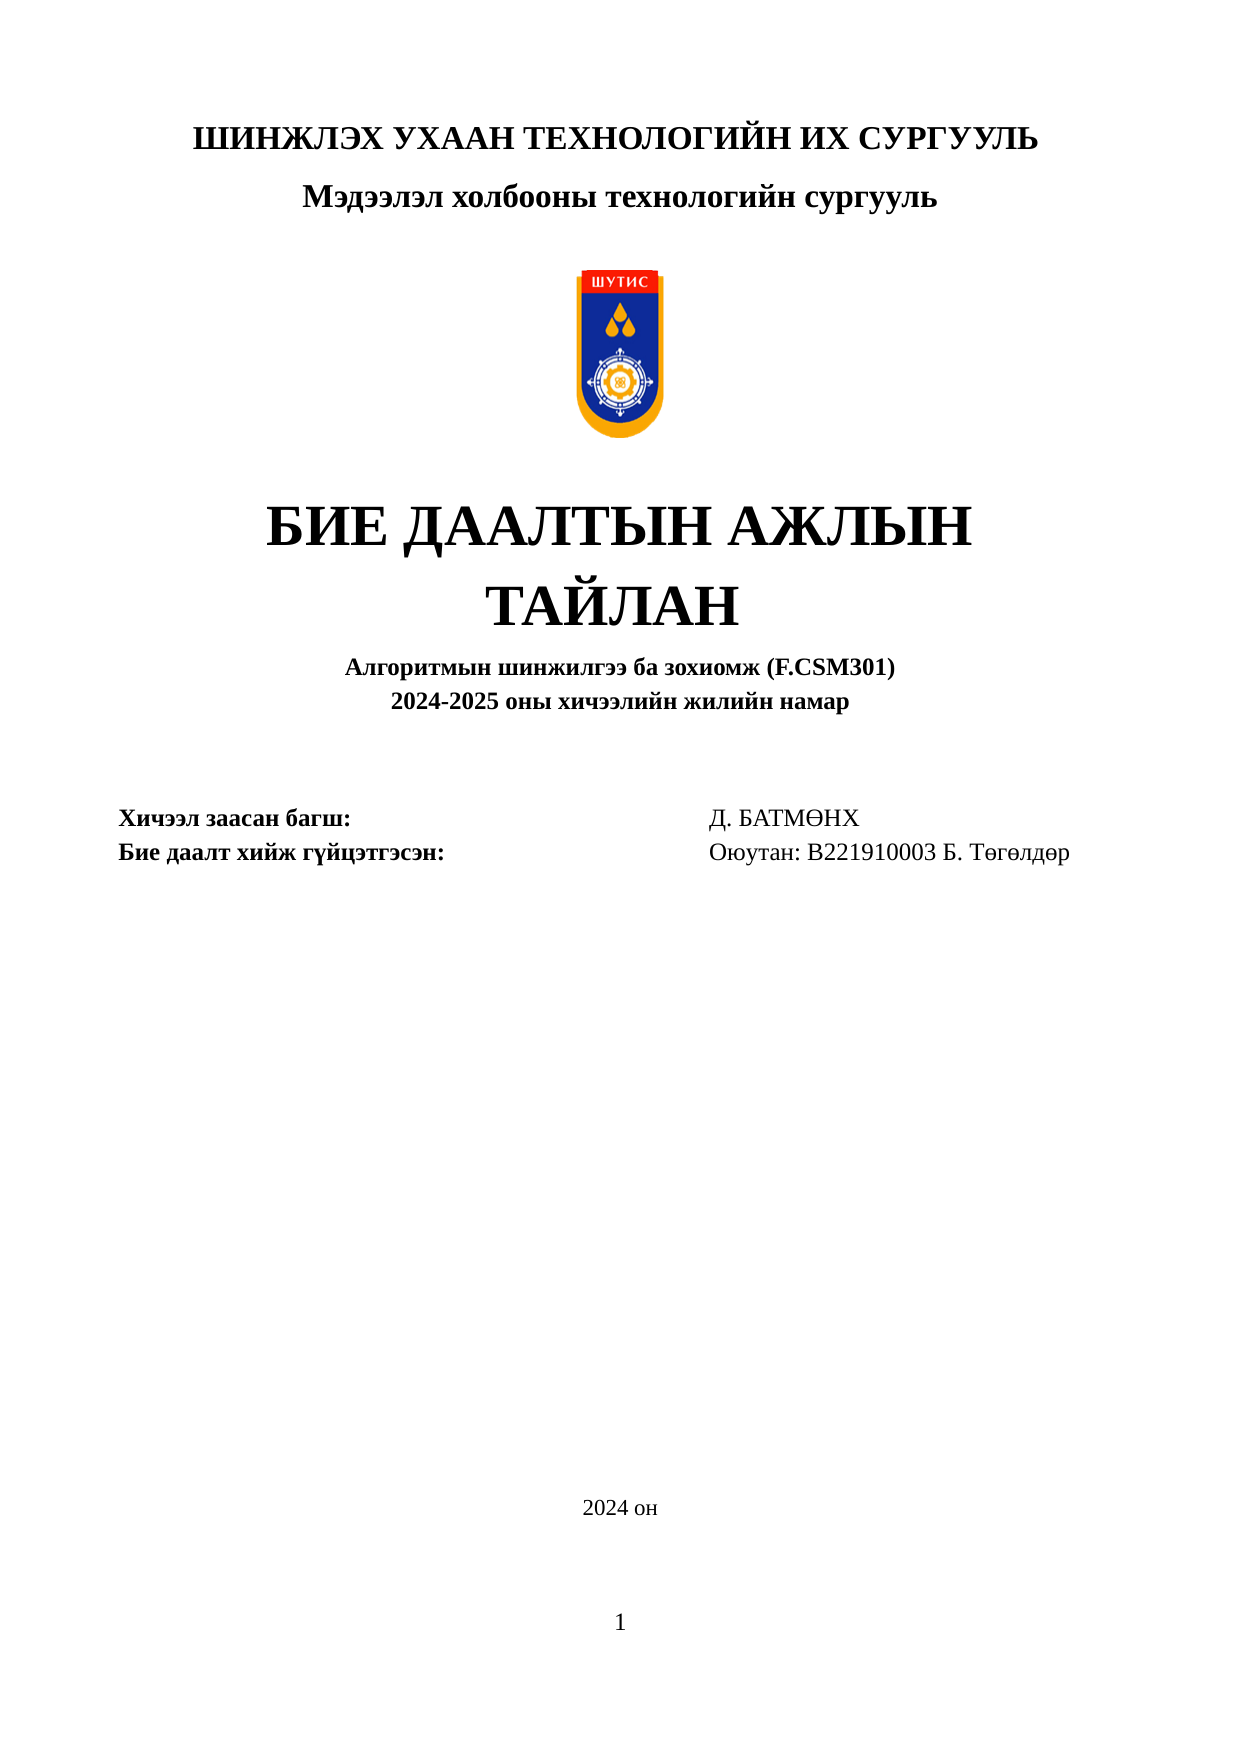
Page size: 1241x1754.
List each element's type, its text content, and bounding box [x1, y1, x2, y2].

text ШИНЖЛЭХ УХААН ТЕХНОЛОГИЙН ИХ СУРГУУЛЬ [118, 118, 1122, 156]
text 2024 он [118, 1494, 1122, 1520]
text Бие даалт хийж гүйцэтгэсэн: Оюутан: B221910003 Б. Төгөлдөр [118, 837, 1122, 866]
text 2024-2025 оны хичээлийн жилийн намар [118, 686, 1122, 715]
text Алгоритмын шинжилгээ ба зохиомж (F.CSM301) [118, 652, 1122, 680]
text БИЕ ДААЛТЫН АЖЛЫН [118, 491, 1122, 558]
text ТАЙЛАН [118, 571, 1122, 638]
text Хичээл заасан багш: Д. БАТМӨНХ [118, 803, 1122, 831]
picture [576, 270, 664, 438]
text Мэдээлэл холбооны технологийн сургууль [118, 177, 1122, 215]
